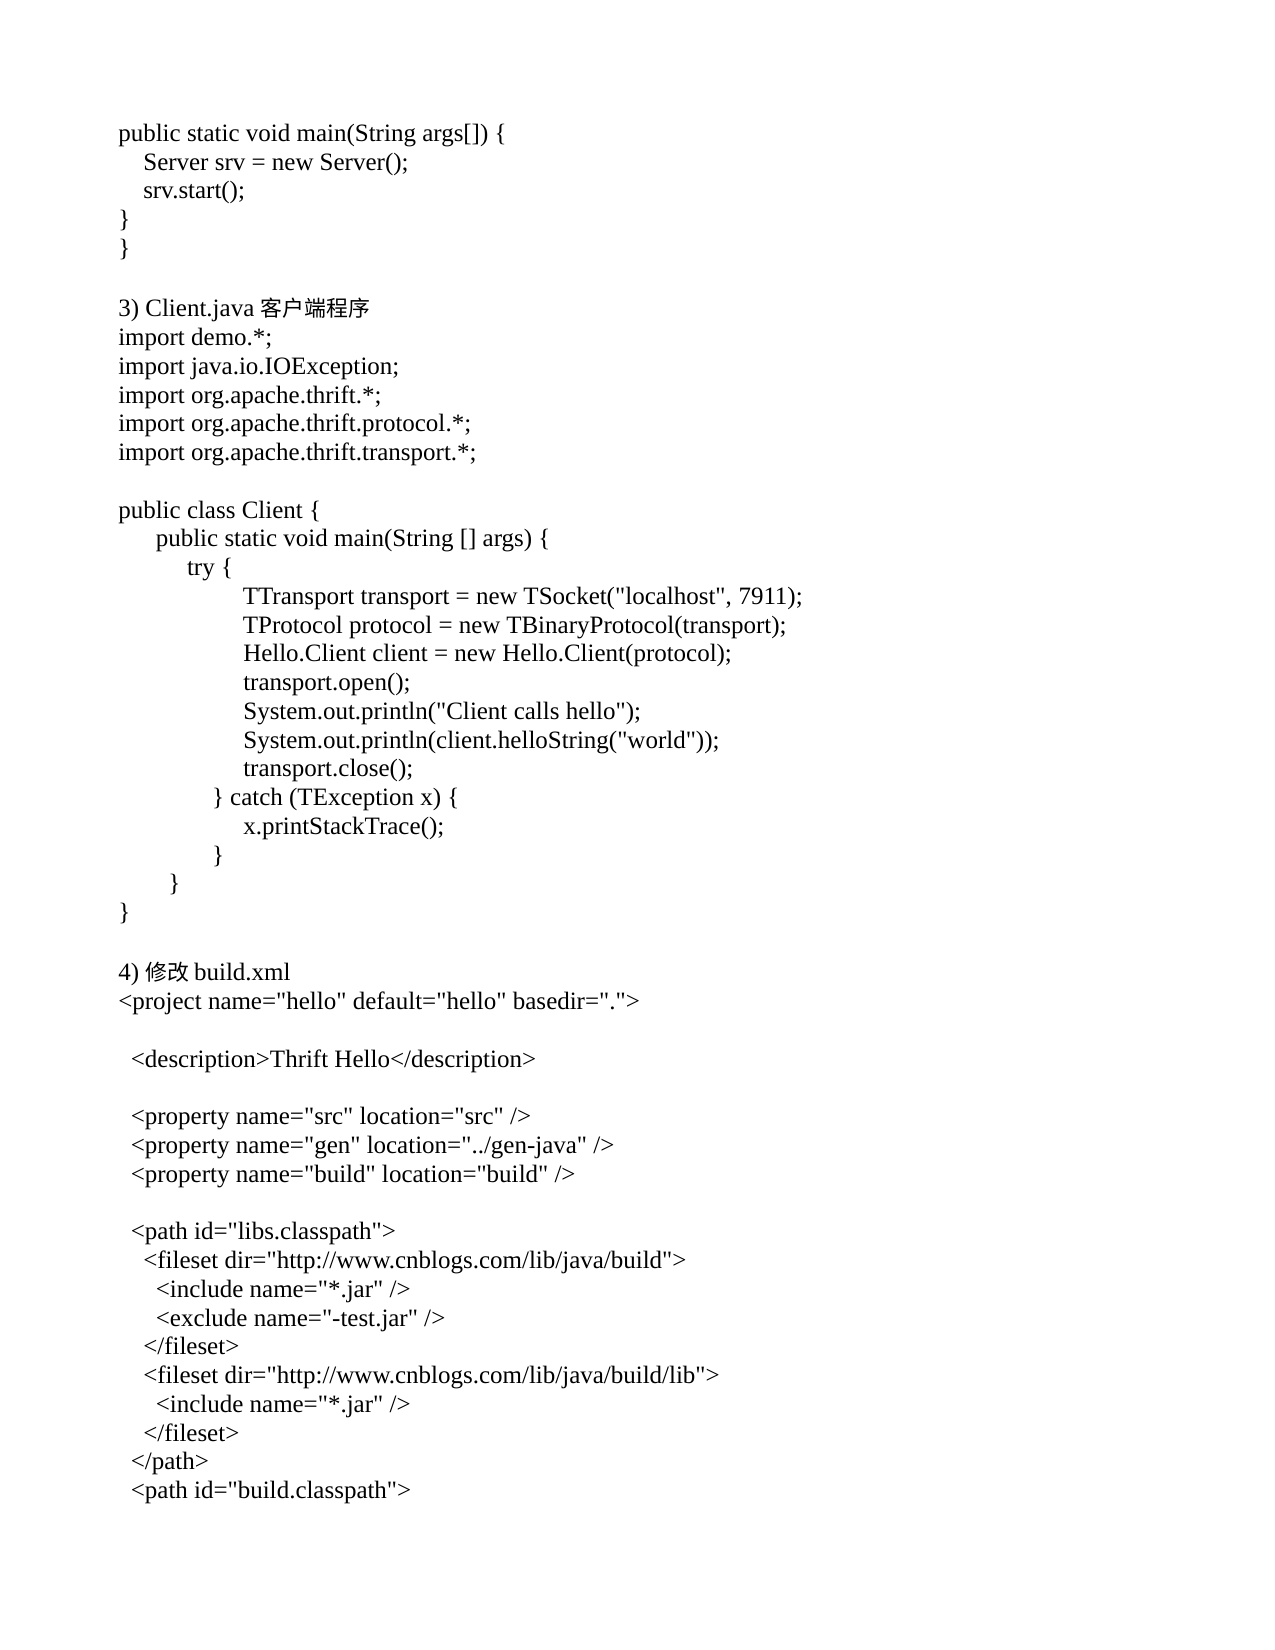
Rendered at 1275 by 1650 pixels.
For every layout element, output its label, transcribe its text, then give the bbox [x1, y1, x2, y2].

text <path id="libs.classpath"> [118, 1216, 1157, 1245]
text import org.apache.thrift.transport.*; [118, 437, 1157, 466]
text } [118, 868, 1157, 897]
text TProtocol protocol = new TBinaryProtocol(transport); [118, 610, 1157, 638]
text <property name="build" location="build" /> [118, 1159, 1157, 1188]
text </fileset> [118, 1418, 1157, 1446]
text Hello.Client client = new Hello.Client(protocol); [118, 638, 1157, 667]
text </fileset> [118, 1331, 1157, 1360]
text } [118, 840, 1157, 868]
text transport.close(); [118, 753, 1157, 782]
text import demo.*; [118, 322, 1157, 351]
text <include name="*.jar" /> [118, 1389, 1157, 1418]
text } [118, 233, 1157, 262]
text <property name="src" location="src" /> [118, 1101, 1157, 1130]
text <exclude name="-test.jar" /> [118, 1303, 1157, 1331]
text <path id="build.classpath"> [118, 1475, 1157, 1504]
text } [118, 897, 1157, 926]
text TTransport transport = new TSocket("localhost", 7911); [118, 581, 1157, 610]
text System.out.println("Client calls hello"); [118, 696, 1157, 725]
text 3) Client.java 客户端程序 [118, 291, 1157, 322]
text <fileset dir="http://www.cnblogs.com/lib/java/build"> [118, 1245, 1157, 1274]
text <description>Thrift Hello</description> [118, 1044, 1157, 1073]
text x.printStackTrace(); [118, 811, 1157, 840]
text <property name="gen" location="../gen-java" /> [118, 1130, 1157, 1159]
text </path> [118, 1446, 1157, 1475]
text Server srv = new Server(); [118, 147, 1157, 176]
text srv.start(); [118, 176, 1157, 204]
text import org.apache.thrift.protocol.*; [118, 408, 1157, 437]
text } catch (TException x) { [118, 782, 1157, 811]
text <include name="*.jar" /> [118, 1274, 1157, 1303]
text System.out.println(client.helloString("world")); [118, 725, 1157, 753]
text import java.io.IOException; [118, 351, 1157, 380]
text 4) 修改 build.xml [118, 955, 1157, 986]
text public static void main(String args[]) { [118, 118, 1157, 147]
text public static void main(String [] args) { [118, 523, 1157, 552]
text <fileset dir="http://www.cnblogs.com/lib/java/build/lib"> [118, 1360, 1157, 1389]
text transport.open(); [118, 667, 1157, 696]
text import org.apache.thrift.*; [118, 380, 1157, 408]
text } [118, 204, 1157, 233]
text try { [118, 552, 1157, 581]
text public class Client { [118, 495, 1157, 523]
text <project name="hello" default="hello" basedir="."> [118, 986, 1157, 1015]
